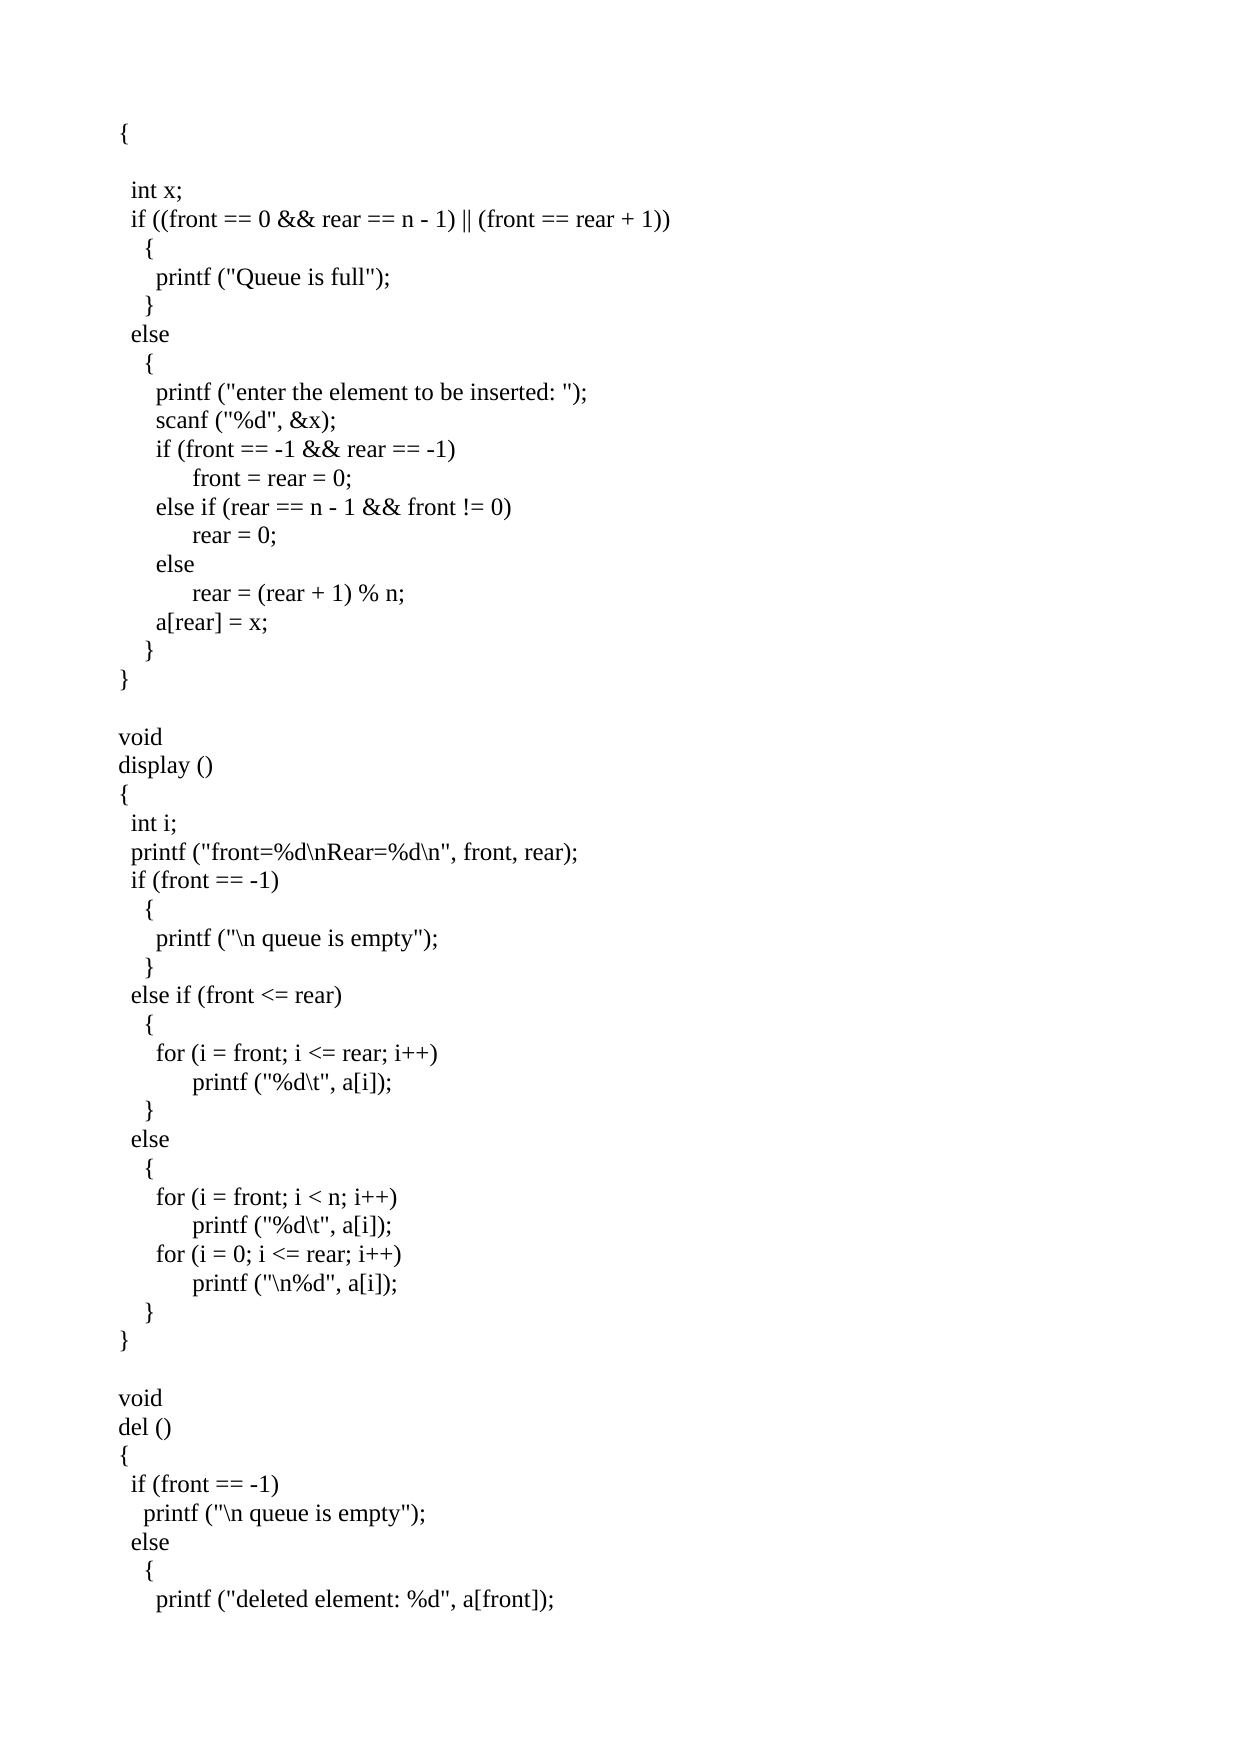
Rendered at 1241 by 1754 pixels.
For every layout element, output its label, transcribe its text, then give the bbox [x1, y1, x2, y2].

text else [118, 1527, 1122, 1556]
text if (front == -1) [118, 866, 1122, 894]
text else [118, 1124, 1122, 1153]
text for (i = front; i <= rear; i++) [118, 1038, 1122, 1067]
text printf ("deleted element: %d", a[front]); [118, 1584, 1122, 1613]
text for (i = 0; i <= rear; i++) [118, 1239, 1122, 1268]
text else if (rear == n - 1 && front != 0) [118, 492, 1122, 521]
text { [118, 1009, 1122, 1038]
text printf ("enter the element to be inserted: "); [118, 377, 1122, 406]
text for (i = front; i < n; i++) [118, 1182, 1122, 1211]
text { [118, 233, 1122, 262]
text if (front == -1) [118, 1469, 1122, 1498]
text void [118, 1383, 1122, 1412]
text else [118, 549, 1122, 578]
text { [118, 1556, 1122, 1584]
text printf ("%d\t", a[i]); [118, 1211, 1122, 1239]
text } [118, 1326, 1122, 1354]
text else if (front <= rear) [118, 981, 1122, 1009]
text printf ("\n queue is empty"); [118, 923, 1122, 952]
text int i; [118, 808, 1122, 837]
text a[rear] = x; [118, 607, 1122, 636]
text del () [118, 1412, 1122, 1441]
text printf ("front=%d\nRear=%d\n", front, rear); [118, 837, 1122, 866]
text } [118, 952, 1122, 981]
text front = rear = 0; [118, 463, 1122, 492]
text display () [118, 751, 1122, 779]
text scanf ("%d", &x); [118, 406, 1122, 434]
text printf ("%d\t", a[i]); [118, 1067, 1122, 1096]
text { [118, 118, 1122, 147]
text if ((front == 0 && rear == n - 1) || (front == rear + 1)) [118, 204, 1122, 233]
text { [118, 1441, 1122, 1469]
text printf ("\n queue is empty"); [118, 1498, 1122, 1527]
text } [118, 636, 1122, 664]
text rear = 0; [118, 521, 1122, 549]
text rear = (rear + 1) % n; [118, 578, 1122, 607]
text printf ("Queue is full"); [118, 262, 1122, 291]
text else [118, 319, 1122, 348]
text } [118, 1297, 1122, 1326]
text { [118, 779, 1122, 808]
text { [118, 348, 1122, 377]
text void [118, 722, 1122, 751]
text int x; [118, 176, 1122, 204]
text } [118, 291, 1122, 319]
text { [118, 894, 1122, 923]
text } [118, 664, 1122, 693]
text if (front == -1 && rear == -1) [118, 434, 1122, 463]
text { [118, 1153, 1122, 1182]
text } [118, 1096, 1122, 1124]
text printf ("\n%d", a[i]); [118, 1268, 1122, 1297]
